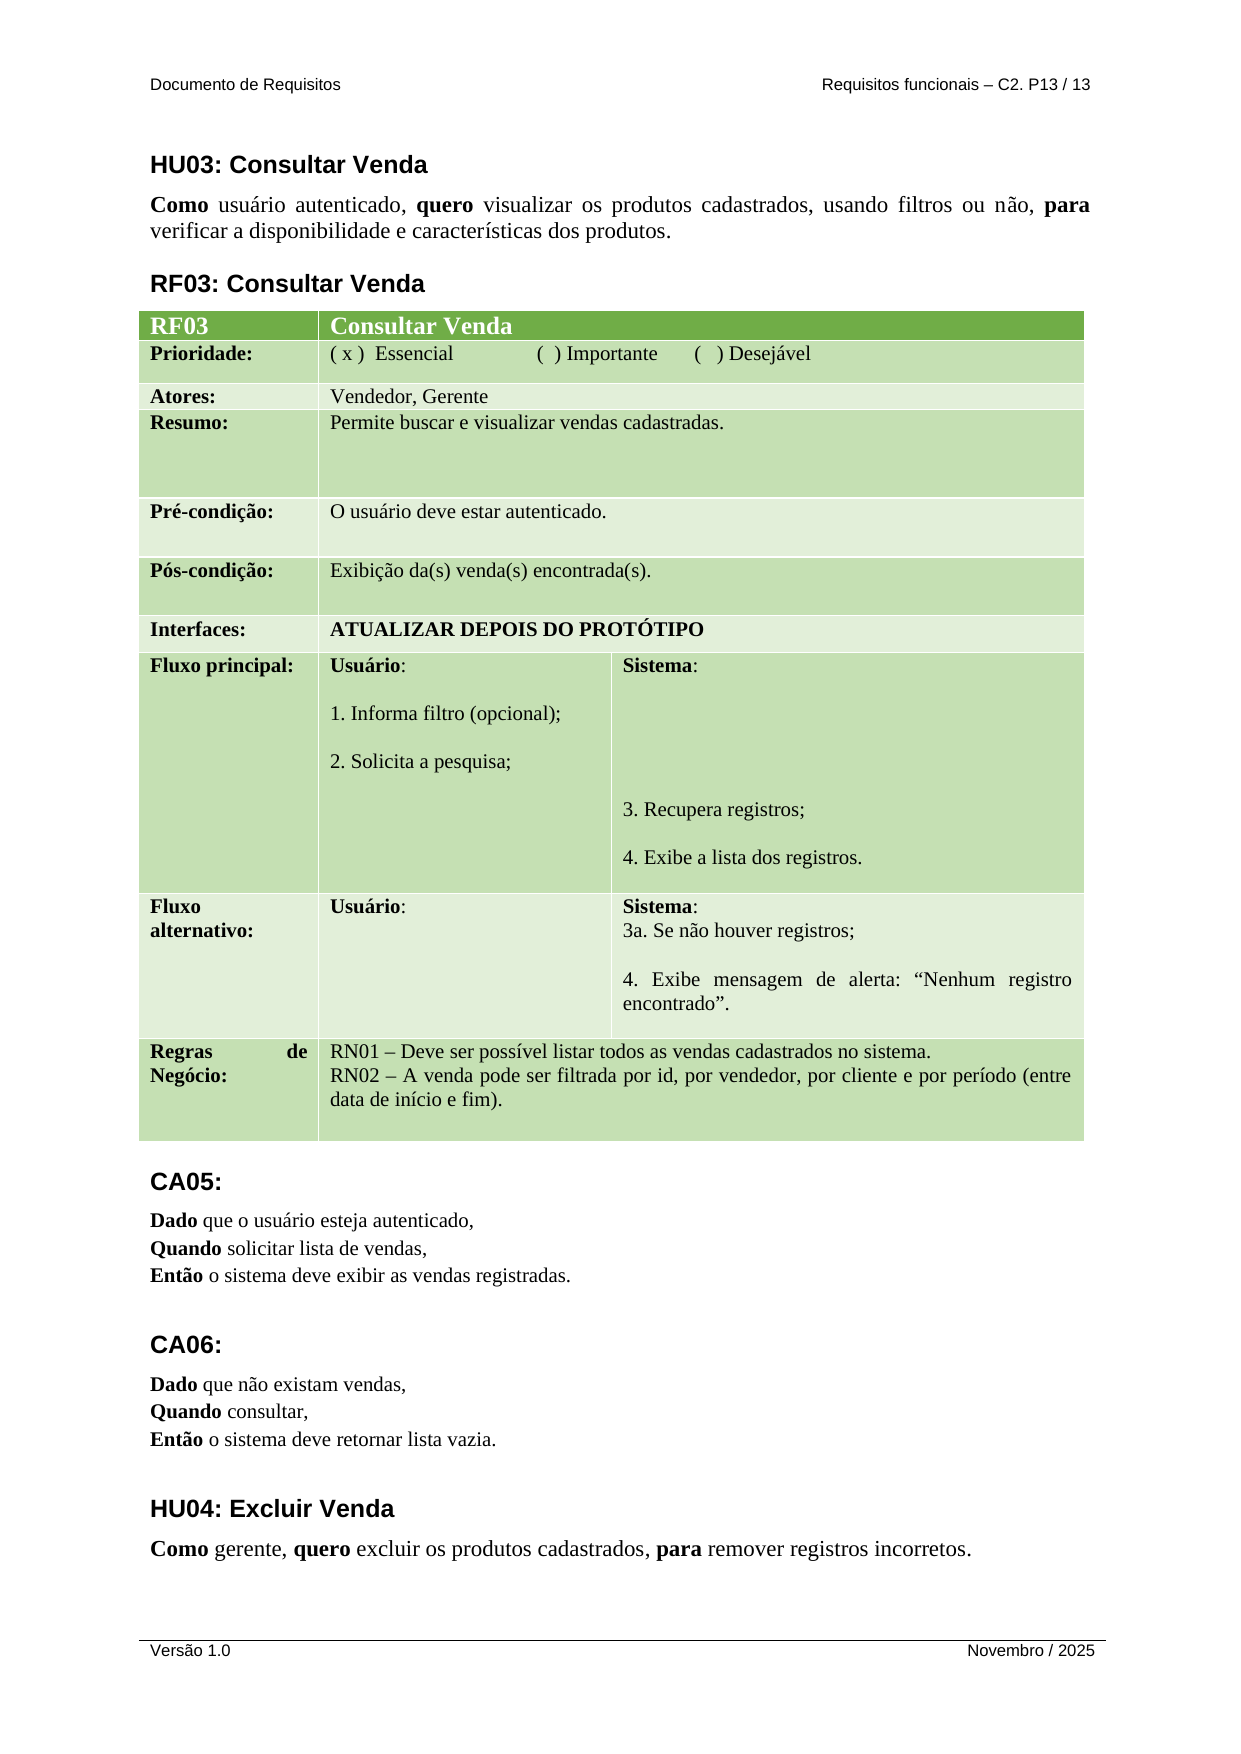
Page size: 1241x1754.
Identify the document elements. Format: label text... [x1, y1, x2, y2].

table_cell ATUALIZAR DEPOIS DO PROTÓTIPO [319, 616, 1084, 652]
text Como usuário autenticado, quero visualizar os produtos cadastrados, usando filtros ou não, para verificar a disponibilidade e características dos produtos. [150, 191, 1090, 244]
table_cell Pós-condição: [139, 558, 318, 615]
table_header RF03 [139, 311, 318, 340]
table_cell Exibição da(s) venda(s) encontrada(s). [319, 558, 1084, 615]
table_cell Usuário: 1. Informa filtro (opcional); 2. Solicita a pesquisa; [319, 653, 611, 893]
text Dado que não existam vendas, Quando consultar, Então o sistema deve retornar lista vazia. [150, 1371, 1090, 1451]
table_cell Regras de Negócio: [139, 1039, 318, 1141]
text HU04: Excluir Venda [150, 1494, 1090, 1523]
table_cell Fluxo alternativo: [139, 894, 318, 1038]
table_cell Vendedor, Gerente [319, 384, 1084, 409]
table_cell Sistema: 3a. Se não houver registros; 4. Exibe mensagem de alerta: “Nenhum registro encontrado”. [612, 894, 1084, 1038]
table_cell Fluxo principal: [139, 653, 318, 893]
table_cell Pré-condição: [139, 499, 318, 556]
table_cell ( x ) Essencial ( ) Importante ( ) Desejável [319, 341, 1084, 383]
table_cell RN01 – Deve ser possível listar todos as vendas cadastrados no sistema. RN02 – A venda pode ser filtrada por id, por vendedor, por cliente e por período (entre data de início e fim). [319, 1039, 1084, 1141]
table_cell Sistema: 3. Recupera registros; 4. Exibe a lista dos registros. [612, 653, 1084, 893]
table_cell Atores: [139, 384, 318, 409]
table_cell Prioridade: [139, 341, 318, 383]
text Como gerente, quero excluir os produtos cadastrados, para remover registros incorretos. [150, 1535, 1090, 1561]
table_header Consultar Venda [319, 311, 1084, 340]
text CA06: [150, 1330, 1090, 1359]
table_cell Usuário: [319, 894, 611, 1038]
table_cell Interfaces: [139, 616, 318, 652]
table_cell Permite buscar e visualizar vendas cadastradas. [319, 410, 1084, 497]
text RF03: Consultar Venda [150, 269, 1090, 298]
text Dado que o usuário esteja autenticado, Quando solicitar lista de vendas, Então o sistema deve exibir as vendas registradas. [150, 1208, 1090, 1287]
text CA05: [150, 1167, 1090, 1195]
table_cell O usuário deve estar autenticado. [319, 499, 1084, 556]
table_cell Resumo: [139, 410, 318, 497]
text HU03: Consultar Venda [150, 150, 1090, 179]
